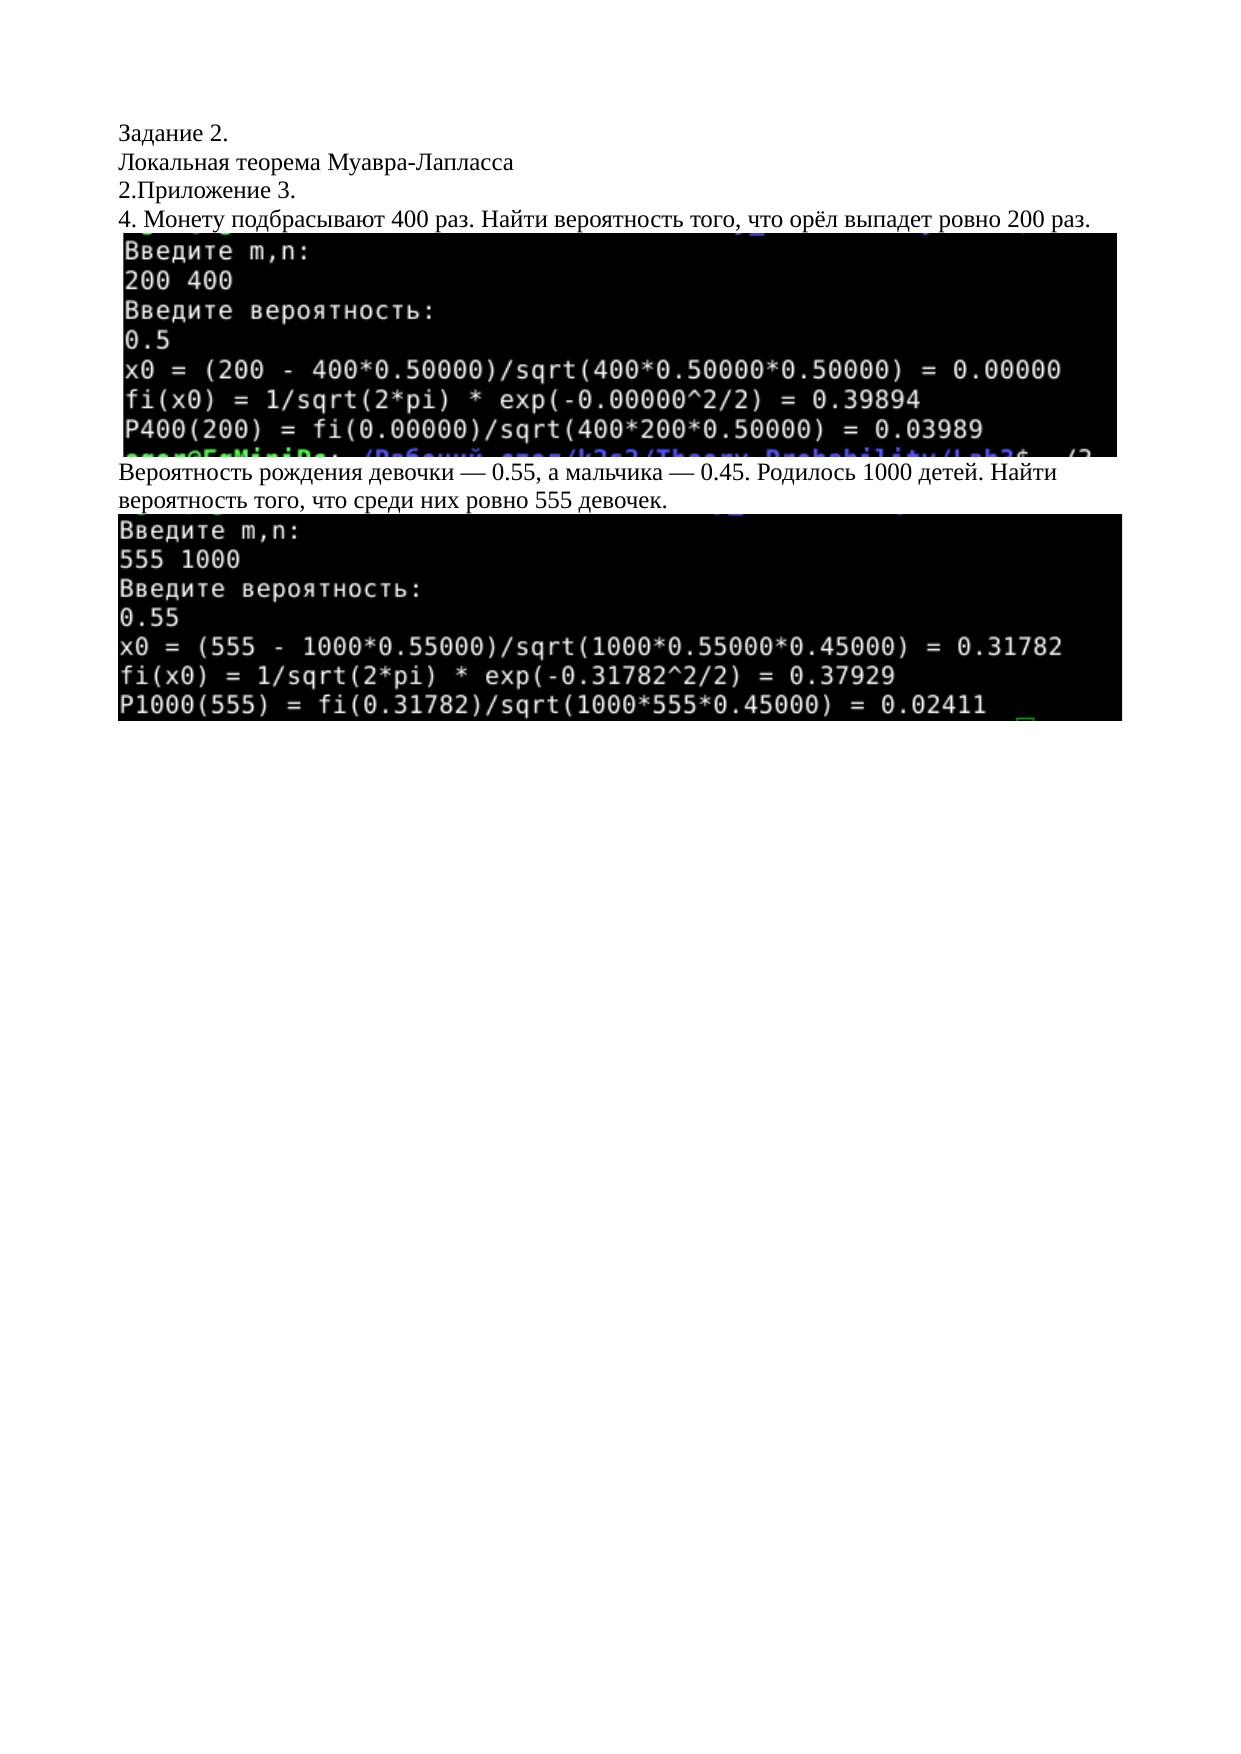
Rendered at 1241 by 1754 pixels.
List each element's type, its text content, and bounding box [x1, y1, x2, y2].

text Задание 2. [118, 118, 1122, 147]
text 4. Монету подбрасывают 400 раз. Найти вероятность того, что орёл выпадет ровно 200 раз. [118, 204, 1122, 233]
text Вероятность рождения девочки — 0.55, а мальчика — 0.45. Родилось 1000 детей. Найти вероятность того, что среди них ровно 555 девочек. [118, 233, 1122, 514]
picture [123, 233, 1117, 457]
picture [118, 514, 1123, 721]
text 2.Приложение 3. [118, 176, 1122, 204]
text Локальная теорема Муавра-Лапласса [118, 147, 1122, 176]
